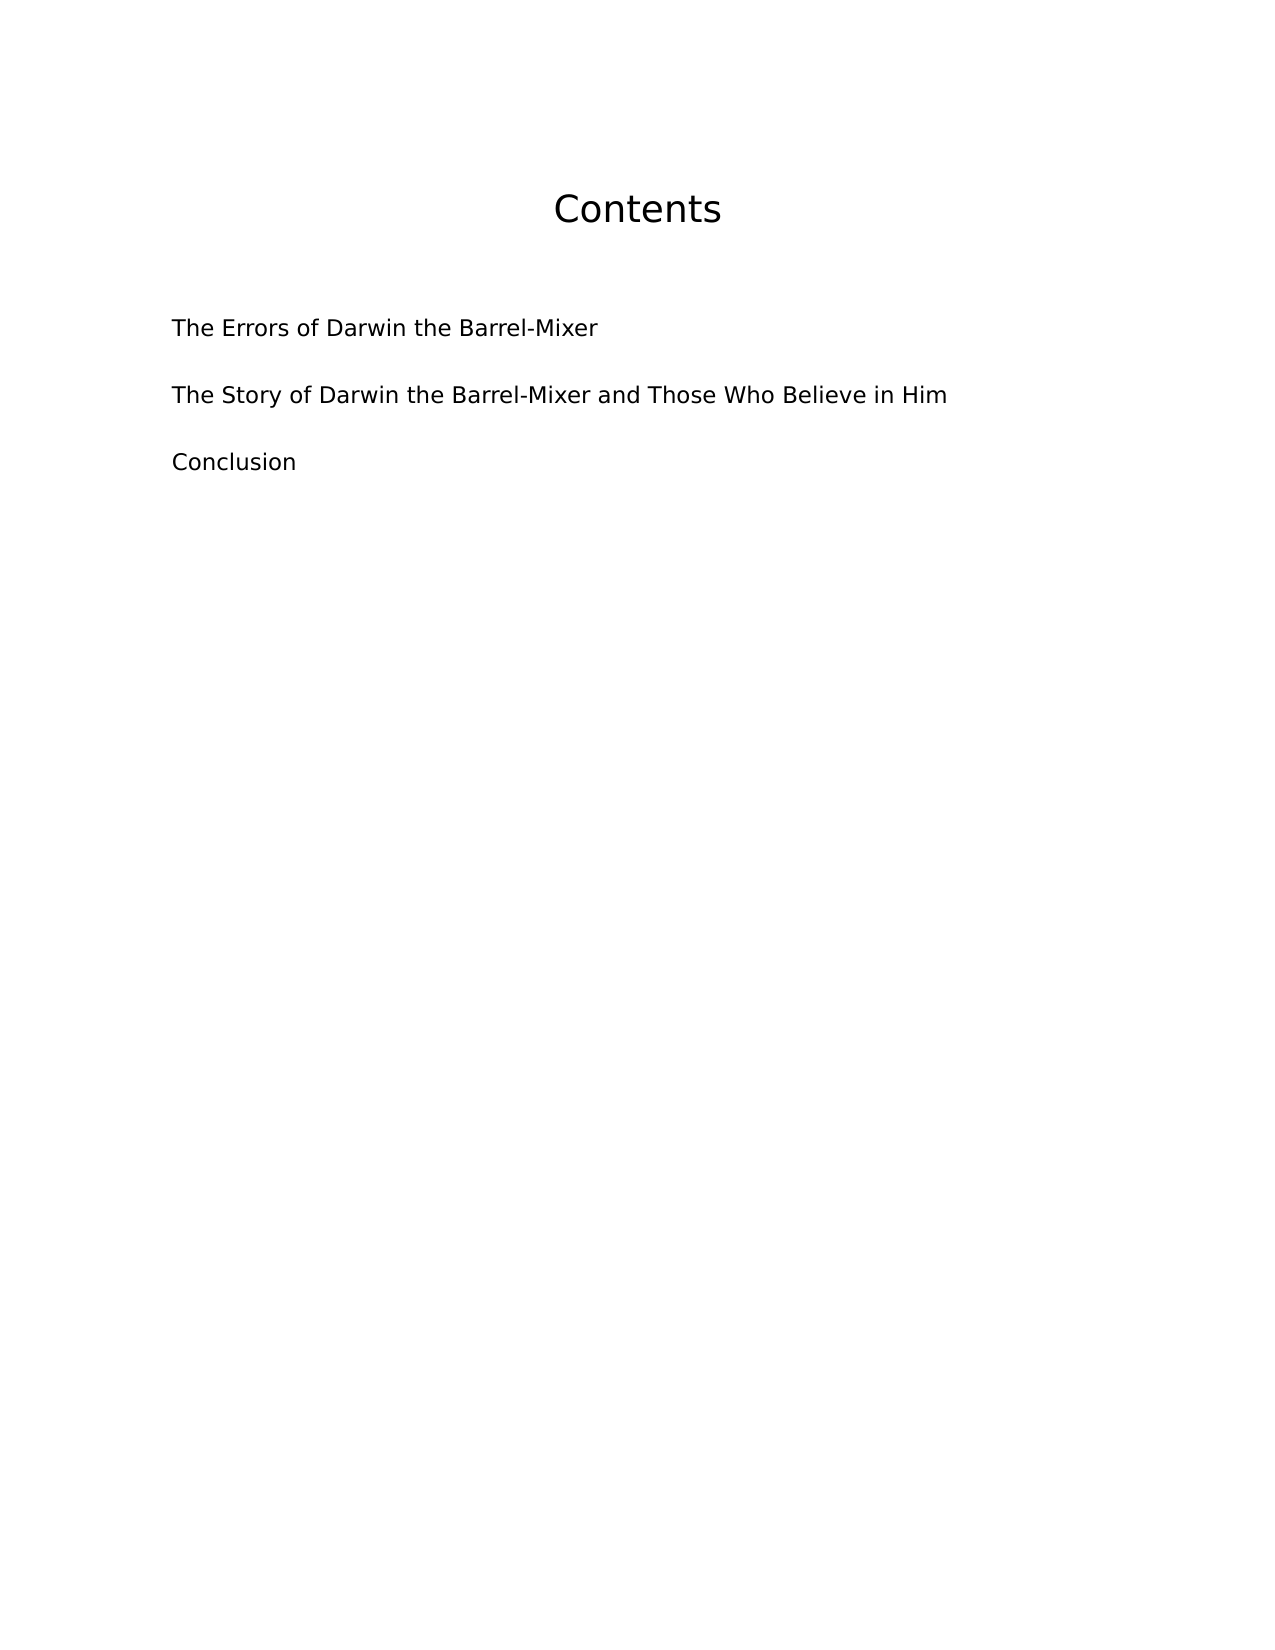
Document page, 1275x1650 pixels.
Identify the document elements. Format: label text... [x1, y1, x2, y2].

text The Errors of Darwin the Barrel-Mixer [112, 310, 1145, 343]
text Conclusion [112, 443, 1145, 477]
subtitle Contents [112, 187, 1162, 231]
text The Story of Darwin the Barrel-Mixer and Those Who Believe in Him [112, 377, 1145, 410]
